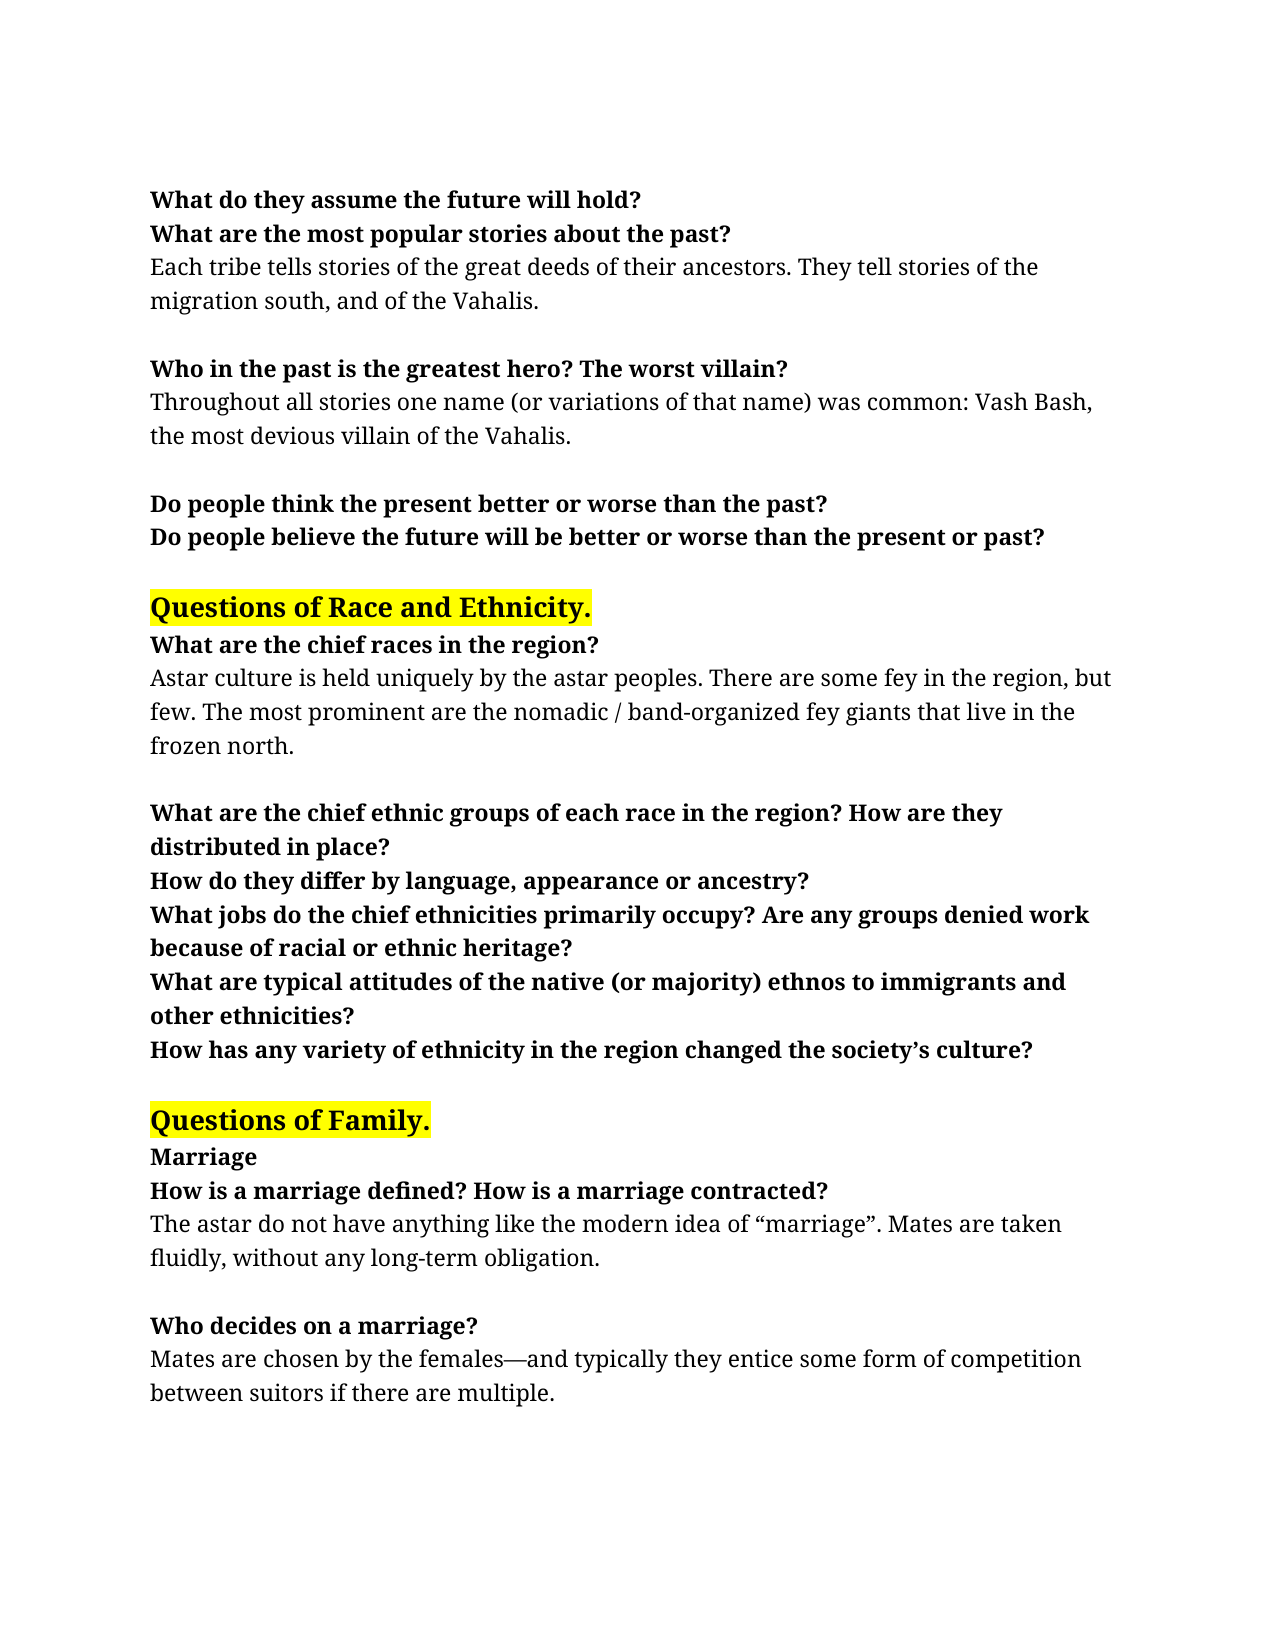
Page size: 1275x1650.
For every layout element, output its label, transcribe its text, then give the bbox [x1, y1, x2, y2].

text Questions of Family. [150, 1101, 1125, 1138]
text Throughout all stories one name (or variations of that name) was common: Vash Bash, the most devious villain of the Vahalis. [150, 386, 1125, 451]
text Astar culture is held uniquely by the astar peoples. There are some fey in the region, but few. The most prominent are the nomadic / band-organized fey giants that live in the frozen north. [150, 662, 1125, 761]
text Mates are chosen by the females—and typically they entice some form of competition between suitors if there are multiple. [150, 1343, 1125, 1408]
text What are the chief races in the region? [150, 628, 1125, 660]
text Questions of Race and Ethnicity. [150, 589, 1125, 626]
text What jobs do the chief ethnicities primarily occupy? Are any groups denied work because of racial or ethnic heritage? What are typical attitudes of the native (or majority) ethnos to immigrants and other ethnicities? How has any variety of ethnicity in the region changed the society’s culture? [150, 898, 1125, 1098]
text Marriage [150, 1141, 1125, 1172]
text Each tribe tells stories of the great deeds of their ancestors. They tell stories of the migration south, and of the Vahalis. [150, 251, 1125, 316]
text Who decides on a marriage? [150, 1276, 1125, 1341]
text What do they assume the future will hold? What are the most popular stories about the past? [150, 184, 1125, 249]
text Who in the past is the greatest hero? The worst villain? [150, 319, 1125, 384]
text Do people think the present better or worse than the past? Do people believe the future will be better or worse than the present or past? [150, 454, 1125, 586]
text The astar do not have anything like the modern idea of “marriage”. Mates are taken fluidly, without any long-term obligation. [150, 1208, 1125, 1273]
text How is a marriage defined? How is a marriage contracted? [150, 1174, 1125, 1206]
text What are the chief ethnic groups of each race in the region? How are they distributed in place? How do they differ by language, appearance or ancestry? [150, 797, 1125, 896]
